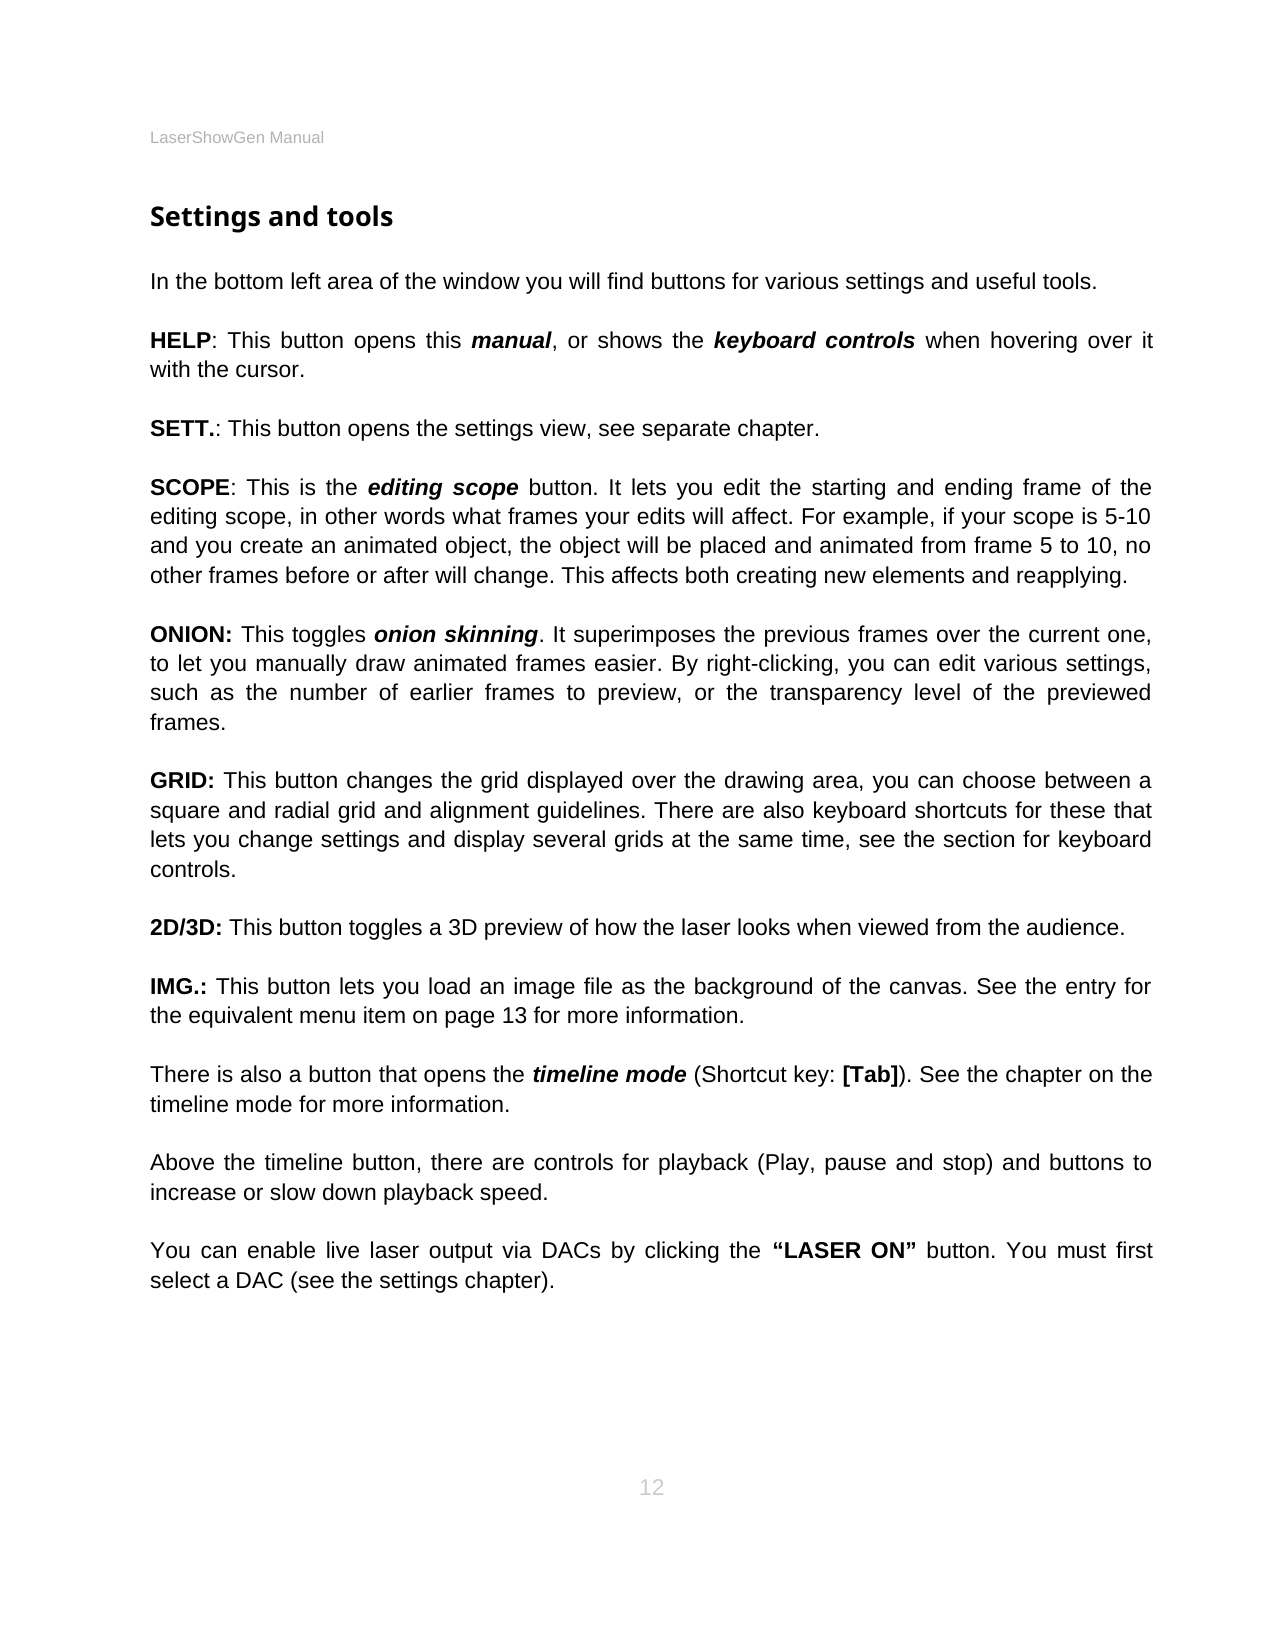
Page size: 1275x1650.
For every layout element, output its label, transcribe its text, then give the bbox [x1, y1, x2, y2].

text 2D/3D: This button toggles a 3D preview of how the laser looks when viewed from the audience. [150, 915, 1153, 941]
text SCOPE: This is the editing scope button. It lets you edit the starting and ending frame of the editing scope, in other words what frames your edits will affect. For example, if your scope is 5-10 and you create an animated object, the object will be placed and animated from frame 5 to 10, no other frames before or after will change. This affects both creating new elements and reapplying. [150, 474, 1153, 588]
text There is also a button that opens the timeline mode (Shortcut key: [Tab]). See the chapter on the timeline mode for more information. [150, 1062, 1153, 1117]
text You can enable live laser output via DACs by clicking the “LASER ON” button. You must first select a DAC (see the settings chapter). [150, 1238, 1153, 1293]
text IMG.: This button lets you load an image file as the background of the canvas. See the entry for the equivalent menu item on page 13 for more information. [150, 974, 1153, 1029]
text GRID: This button changes the grid displayed over the drawing area, you can choose between a square and radial grid and alignment guidelines. There are also keyboard shortcuts for these that lets you change settings and display several grids at the same time, see the section for keyboard controls. [150, 768, 1153, 882]
text ONION: This toggles onion skinning. It superimposes the previous frames over the current one, to let you manually draw animated frames easier. By right-clicking, you can edit various settings, such as the number of earlier frames to preview, or the transparency level of the previewed frames. [150, 621, 1153, 735]
text SETT.: This button opens the settings view, see separate chapter. [150, 416, 1153, 441]
text HELP: This button opens this manual, or shows the keyboard controls when hovering over it with the cursor. [150, 328, 1153, 383]
text In the bottom left area of the window you will find buttons for various settings and useful tools. [150, 239, 1153, 294]
text Above the timeline button, there are controls for playback (Play, pause and stop) and buttons to increase or slow down playback speed. [150, 1150, 1153, 1205]
subtitle Settings and tools [150, 197, 1153, 234]
